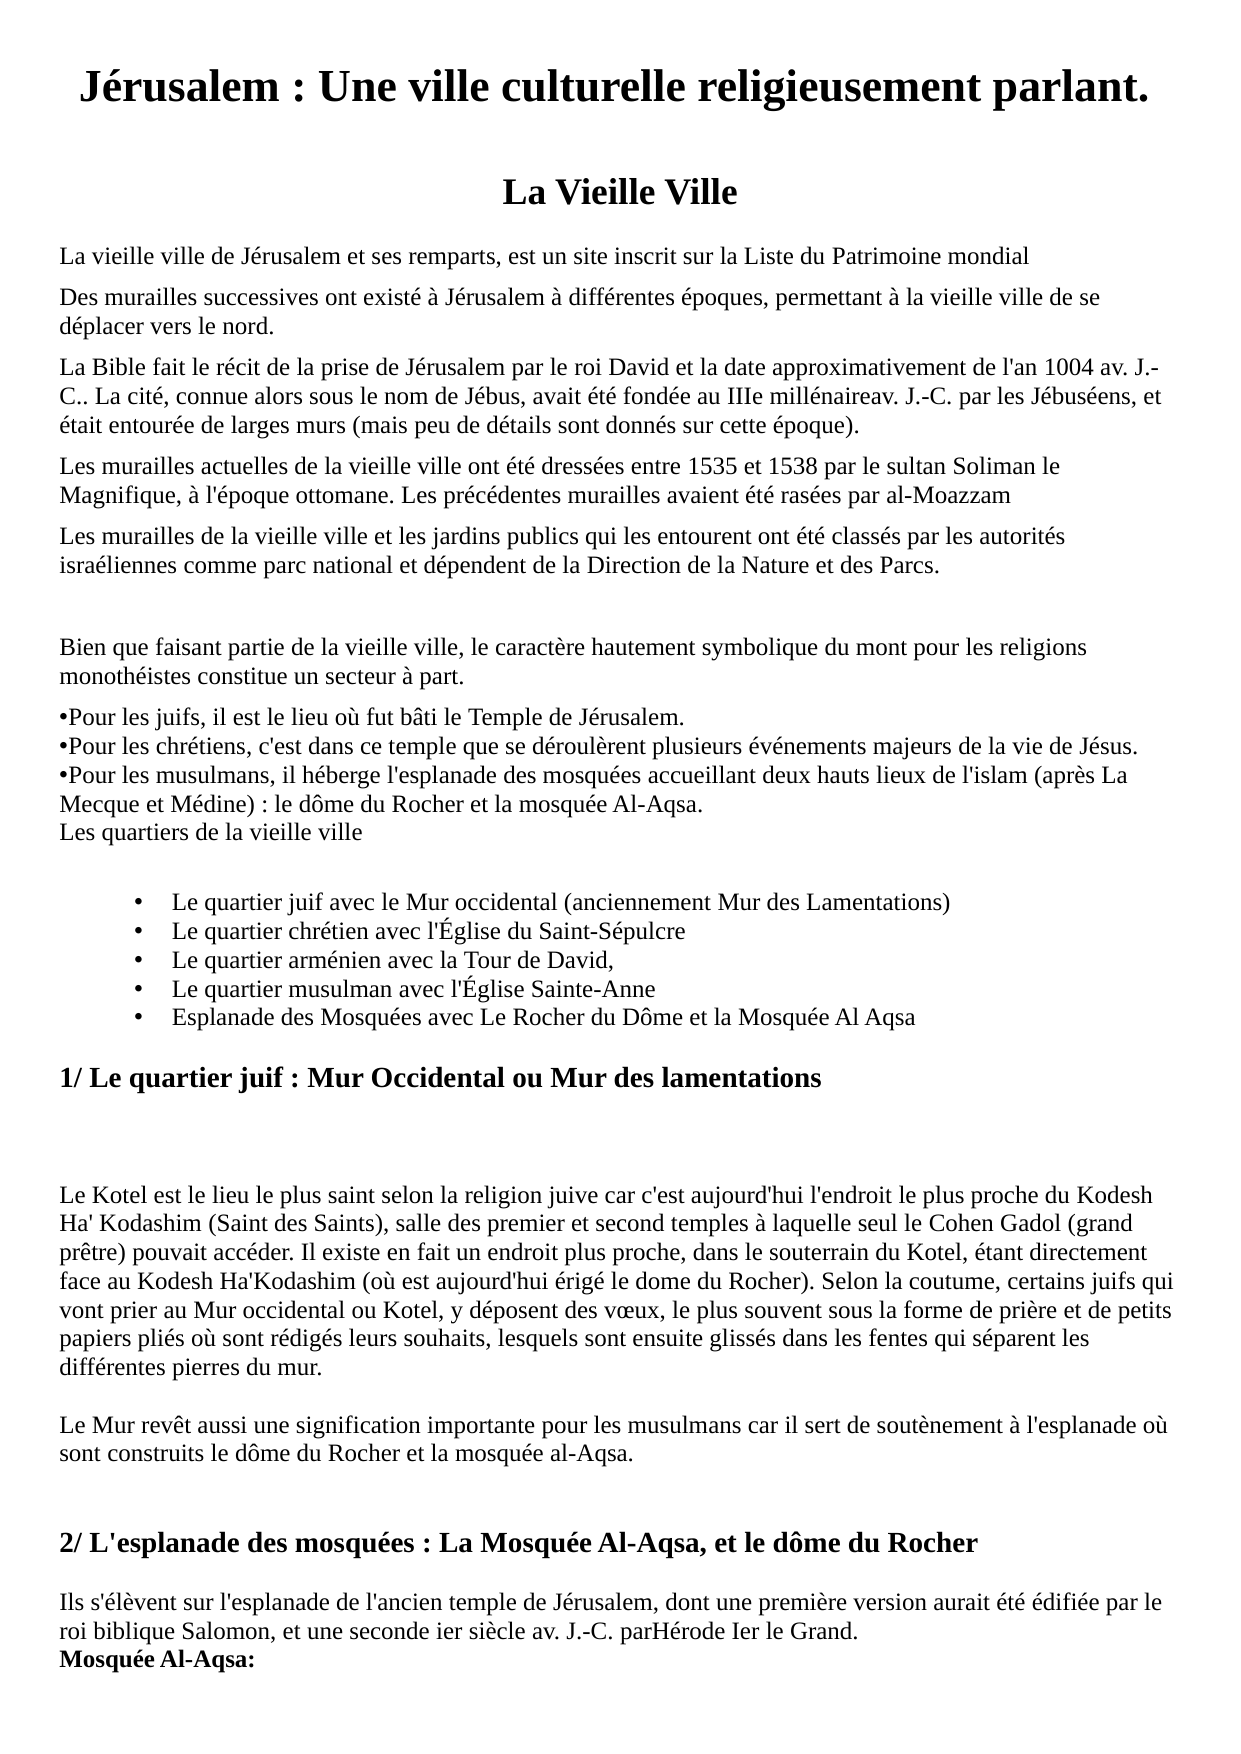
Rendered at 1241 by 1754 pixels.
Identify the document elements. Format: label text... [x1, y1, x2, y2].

subtitle Les quartiers de la vieille ville [59, 817, 1181, 846]
list Le quartier chrétien avec l'Église du Saint-Sépulcre [134, 916, 1181, 945]
text 2/ L'esplanade des mosquées : La Mosquée Al-Aqsa, et le dôme du Rocher [59, 1525, 1181, 1558]
text Des murailles successives ont existé à Jérusalem à différentes époques, permettant à la vieille ville de se déplacer vers le nord. [59, 282, 1181, 340]
list Esplanade des Mosquées avec Le Rocher du Dôme et la Mosquée Al Aqsa [134, 1002, 1181, 1031]
list Pour les chrétiens, c'est dans ce temple que se déroulèrent plusieurs événements majeurs de la vie de Jésus. [59, 731, 1181, 760]
text Bien que faisant partie de la vieille ville, le caractère hautement symbolique du mont pour les religions monothéistes constitue un secteur à part. [59, 632, 1181, 690]
text La Bible fait le récit de la prise de Jérusalem par le roi David et la date approximativement de l'an 1004 av. J.-C.. La cité, connue alors sous le nom de Jébus, avait été fondée au IIIe millénaireav. J.‑C. par les Jébuséens, et était entourée de larges murs (mais peu de détails sont donnés sur cette époque). [59, 352, 1181, 439]
text La Vieille Ville [59, 169, 1181, 212]
text Ils s'élèvent sur l'esplanade de l'ancien temple de Jérusalem, dont une première version aurait été édifiée par le roi biblique Salomon, et une seconde ier siècle av. J.-C. parHérode Ier le Grand. [59, 1587, 1181, 1644]
text 1/ Le quartier juif : Mur Occidental ou Mur des lamentations [59, 1060, 1181, 1093]
text Les murailles de la vieille ville et les jardins publics qui les entourent ont été classés par les autorités israéliennes comme parc national et dépendent de la Direction de la Nature et des Parcs. [59, 521, 1181, 579]
text Le Kotel est le lieu le plus saint selon la religion juive car c'est aujourd'hui l'endroit le plus proche du Kodesh Ha' Kodashim (Saint des Saints), salle des premier et second temples à laquelle seul le Cohen Gadol (grand prêtre) pouvait accéder. Il existe en fait un endroit plus proche, dans le souterrain du Kotel, étant directement face au Kodesh Ha'Kodashim (où est aujourd'hui érigé le dome du Rocher). Selon la coutume, certains juifs qui vont prier au Mur occidental ou Kotel, y déposent des vœux, le plus souvent sous la forme de prière et de petits papiers pliés où sont rédigés leurs souhaits, lesquels sont ensuite glissés dans les fentes qui séparent les différentes pierres du mur. [59, 1180, 1181, 1381]
text Mosquée Al-Aqsa: [59, 1644, 1181, 1673]
list Le quartier arménien avec la Tour de David, [134, 945, 1181, 974]
text La vieille ville de Jérusalem et ses remparts, est un site inscrit sur la Liste du Patrimoine mondial [59, 241, 1181, 270]
list Pour les juifs, il est le lieu où fut bâti le Temple de Jérusalem. [59, 702, 1181, 731]
list Le quartier juif avec le Mur occidental (anciennement Mur des Lamentations) [134, 887, 1181, 916]
list Pour les musulmans, il héberge l'esplanade des mosquées accueillant deux hauts lieux de l'islam (après La Mecque et Médine) : le dôme du Rocher et la mosquée Al-Aqsa. [59, 760, 1181, 817]
text Le Mur revêt aussi une signification importante pour les musulmans car il sert de soutènement à l'esplanade où sont construits le dôme du Rocher et la mosquée al-Aqsa. [59, 1410, 1181, 1467]
text Les murailles actuelles de la vieille ville ont été dressées entre 1535 et 1538 par le sultan Soliman le Magnifique, à l'époque ottomane. Les précédentes murailles avaient été rasées par al-Moazzam [59, 451, 1181, 509]
list Le quartier musulman avec l'Église Sainte-Anne [134, 974, 1181, 1002]
text Jérusalem : Une ville culturelle religieusement parlant. [59, 59, 1181, 112]
